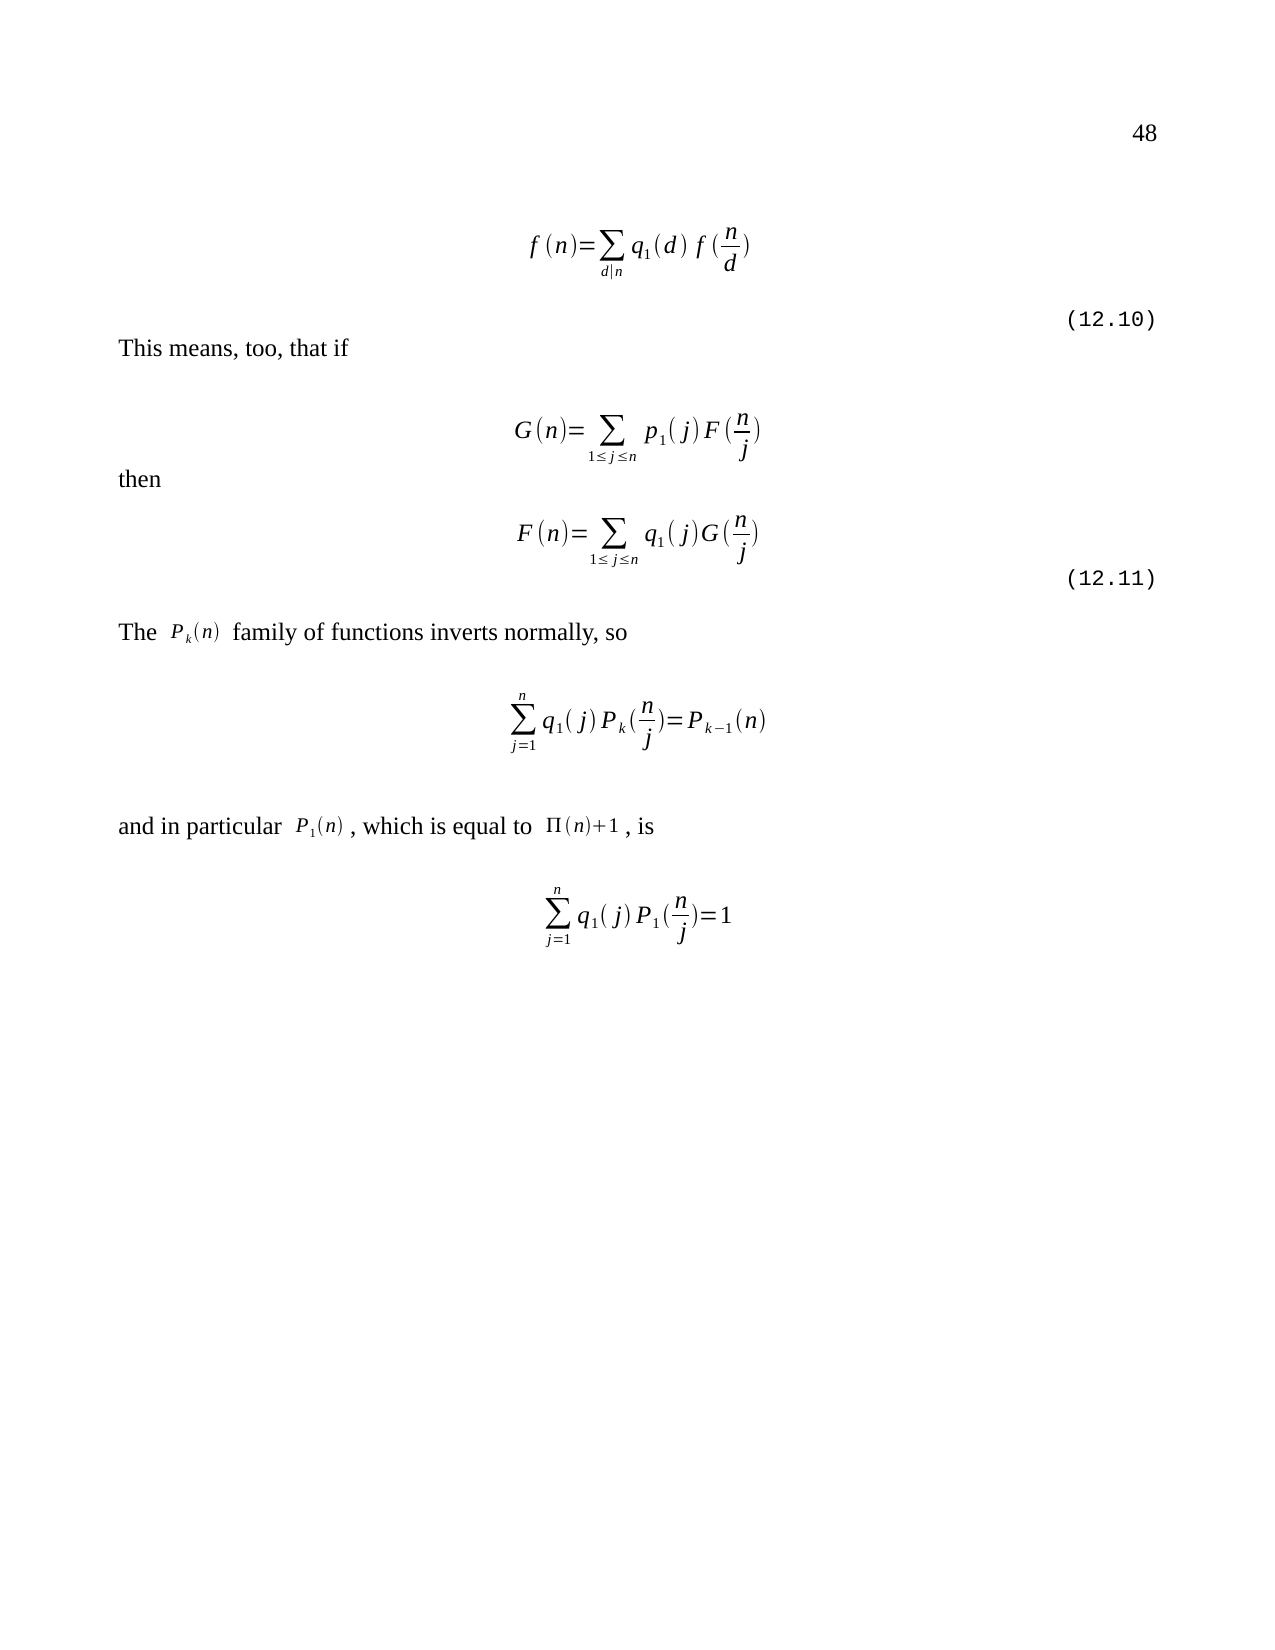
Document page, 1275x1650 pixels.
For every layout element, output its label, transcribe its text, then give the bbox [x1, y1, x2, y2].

text (12.11) [118, 567, 1157, 592]
text and in particular , which is equal to , is [118, 811, 1157, 840]
text (12.10) [118, 308, 1157, 333]
text The family of functions inverts normally, so [118, 617, 1157, 646]
text This means, too, that if [118, 333, 1157, 362]
text then [118, 464, 1157, 493]
